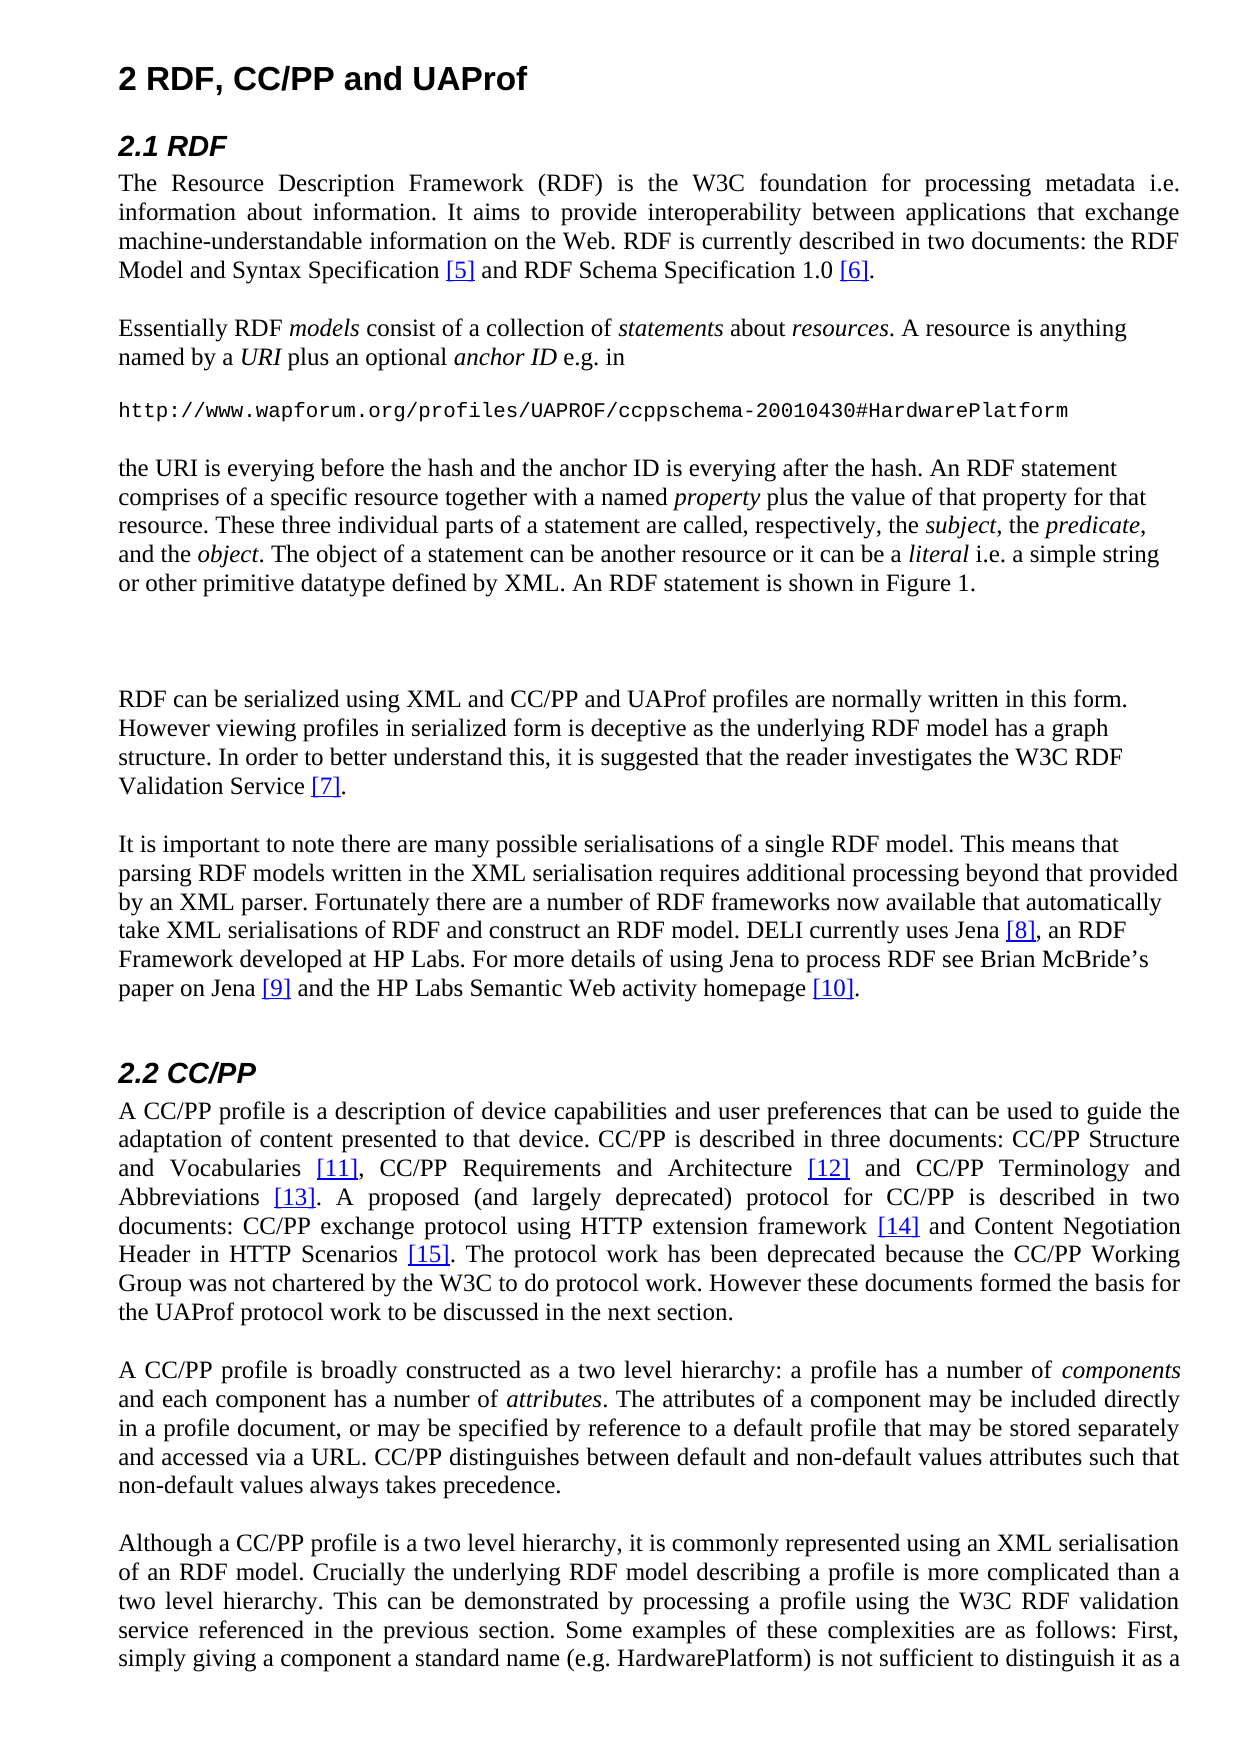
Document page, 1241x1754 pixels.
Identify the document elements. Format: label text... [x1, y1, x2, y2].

text http://www.wapforum.org/profiles/UAPROF/ccppschema-20010430#HardwarePlatform [118, 400, 1181, 424]
text Essentially RDF models consist of a collection of statements about resources. A resource is anything named by a URI plus an optional anchor ID e.g. in [118, 313, 1181, 371]
text The Resource Description Framework (RDF) is the W3C foundation for processing metadata i.e. information about information. It aims to provide interoperability between applications that exchange machine-understandable information on the Web. RDF is currently described in two documents: the RDF Model and Syntax Specification [5] and RDF Schema Specification 1.0 [6]. [118, 168, 1181, 283]
subtitle 2.2 CC/PP [118, 1056, 1181, 1089]
text It is important to note there are many possible serialisations of a single RDF model. This means that parsing RDF models written in the XML serialisation requires additional processing beyond that provided by an XML parser. Fortunately there are a number of RDF frameworks now available that automatically take XML serialisations of RDF and construct an RDF model. DELI currently uses Jena [8], an RDF Framework developed at HP Labs. For more details of using Jena to process RDF see Brian McBride’s paper on Jena [9] and the HP Labs Semantic Web activity homepage [10]. [118, 829, 1181, 1002]
subtitle 2 RDF, CC/PP and UAProf [118, 59, 1181, 97]
text RDF can be serialized using XML and CC/PP and UAProf profiles are normally written in this form. However viewing profiles in serialized form is deceptive as the underlying RDF model has a graph structure. In order to better understand this, it is suggested that the reader investigates the W3C RDF Validation Service [7]. [118, 684, 1181, 799]
text the URI is everying before the hash and the anchor ID is everying after the hash. An RDF statement comprises of a specific resource together with a named property plus the value of that property for that resource. These three individual parts of a statement are called, respectively, the subject, the predicate, and the object. The object of a statement can be another resource or it can be a literal i.e. a simple string or other primitive datatype defined by XML. An RDF statement is shown in Figure 1. [118, 453, 1181, 597]
text Although a CC/PP profile is a two level hierarchy, it is commonly represented using an XML serialisation of an RDF model. Crucially the underlying RDF model describing a profile is more complicated than a two level hierarchy. This can be demonstrated by processing a profile using the W3C RDF validation service referenced in the previous section. Some examples of these complexities are as follows: First, simply giving a component a standard name (e.g. HardwarePlatform) is not sufficient to distinguish it as a [118, 1528, 1181, 1672]
subtitle 2.1 RDF [118, 129, 1181, 162]
text A CC/PP profile is broadly constructed as a two level hierarchy: a profile has a number of components and each component has a number of attributes. The attributes of a component may be included directly in a profile document, or may be specified by reference to a default profile that may be stored separately and accessed via a URL. CC/PP distinguishes between default and non-default values attributes such that non-default values always takes precedence. [118, 1355, 1181, 1499]
text A CC/PP profile is a description of device capabilities and user preferences that can be used to guide the adaptation of content presented to that device. CC/PP is described in three documents: CC/PP Structure and Vocabularies [11], CC/PP Requirements and Architecture [12] and CC/PP Terminology and Abbreviations [13]. A proposed (and largely deprecated) protocol for CC/PP is described in two documents: CC/PP exchange protocol using HTTP extension framework [14] and Content Negotiation Header in HTTP Scenarios [15]. The protocol work has been deprecated because the CC/PP Working Group was not chartered by the W3C to do protocol work. However these documents formed the basis for the UAProf protocol work to be discussed in the next section. [118, 1096, 1181, 1326]
